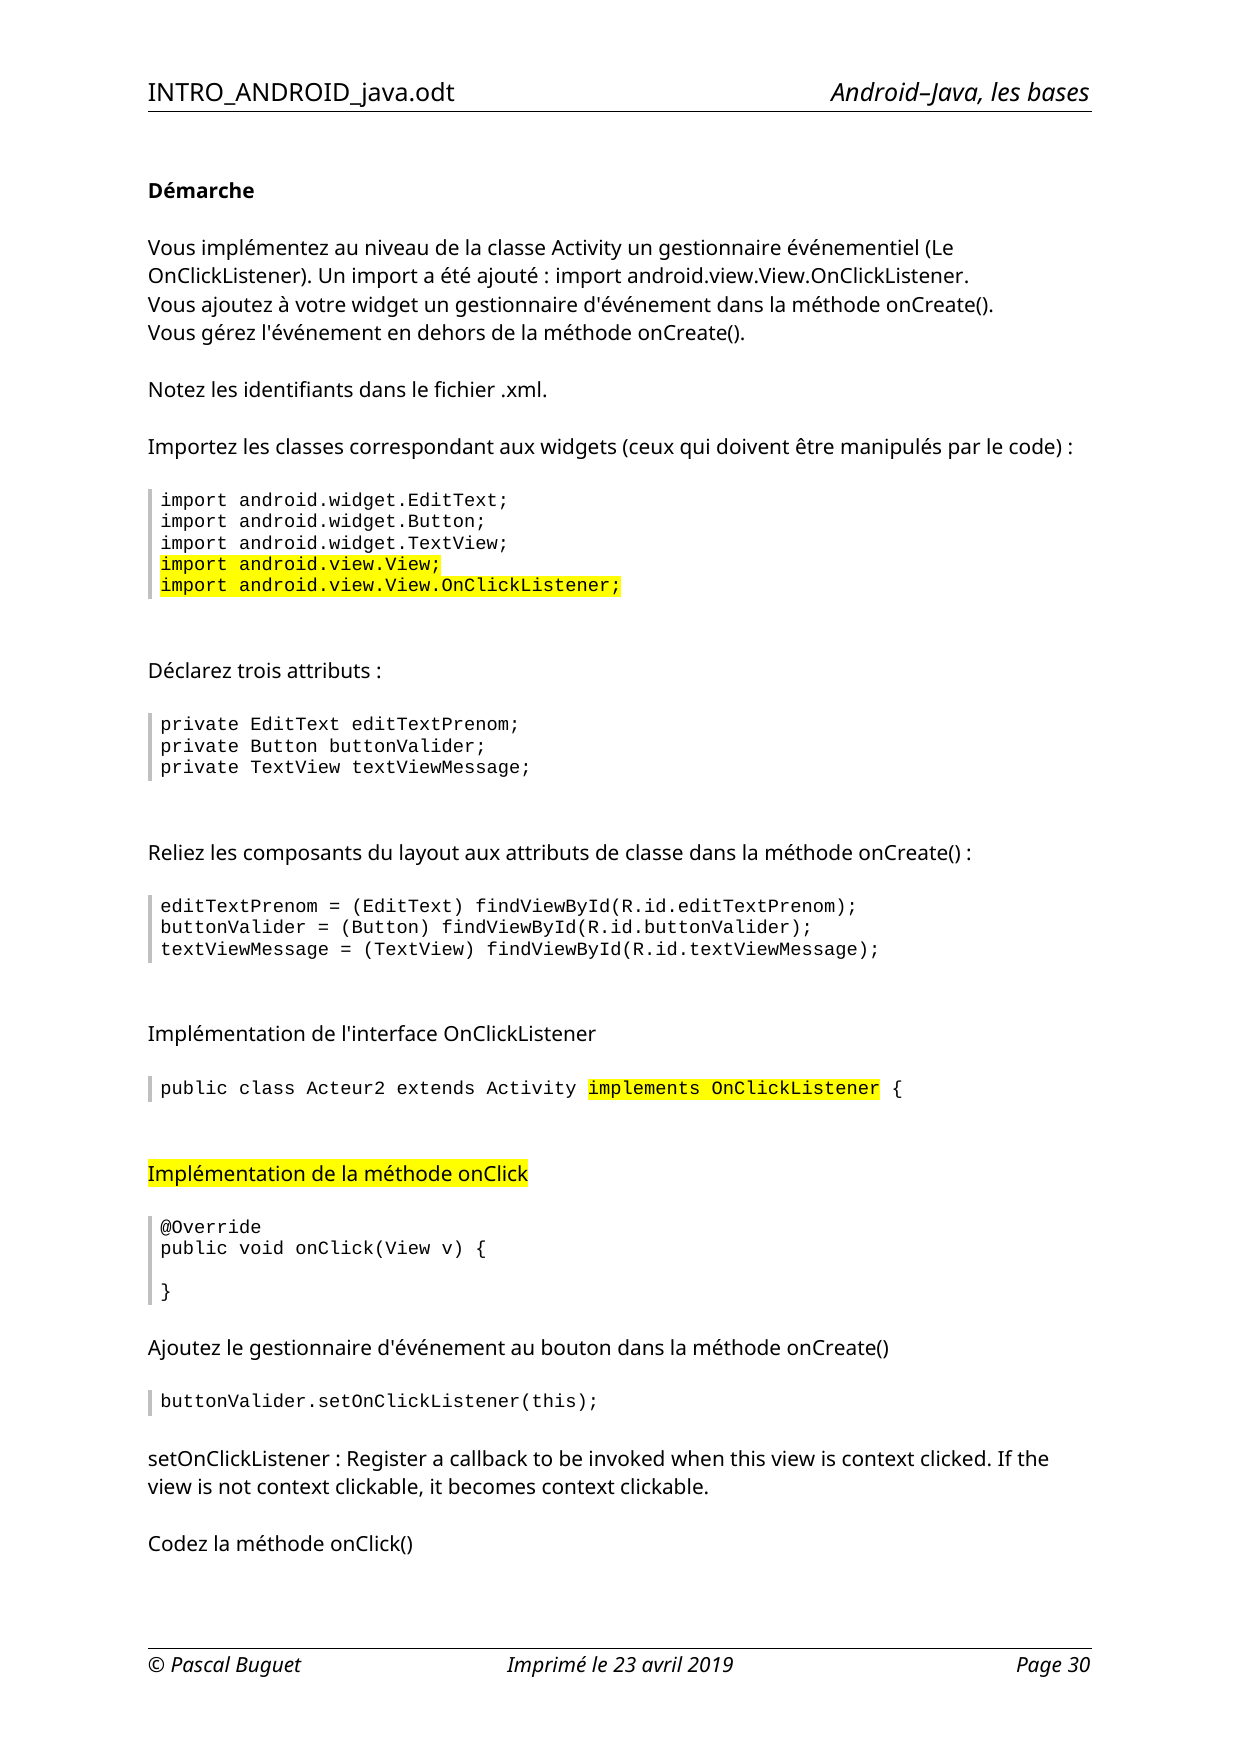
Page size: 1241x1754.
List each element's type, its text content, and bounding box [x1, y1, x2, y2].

text Vous gérez l'événement en dehors de la méthode onCreate(). [148, 318, 1092, 347]
text Déclarez trois attributs : [148, 656, 1092, 685]
text setOnClickListener : Register a callback to be invoked when this view is context clicked. If the view is not context clickable, it becomes context clickable. [148, 1444, 1092, 1501]
text Importez les classes correspondant aux widgets (ceux qui doivent être manipulés par le code) : [148, 432, 1092, 461]
text Reliez les composants du layout aux attributs de classe dans la méthode onCreate() : [148, 838, 1092, 866]
text import android.view.View; [152, 555, 1092, 576]
text textViewMessage = (TextView) findViewById(R.id.textViewMessage); [152, 939, 1092, 963]
text import android.widget.Button; [152, 512, 1092, 533]
text public void onClick(View v) { [152, 1239, 1092, 1260]
text public class Acteur2 extends Activity implements OnClickListener { [152, 1076, 1092, 1102]
text Démarche [148, 176, 1092, 204]
text Ajoutez le gestionnaire d'événement au bouton dans la méthode onCreate() [148, 1333, 1092, 1362]
text private EditText editTextPrenom; [152, 713, 1092, 736]
text private Button buttonValider; [152, 736, 1092, 758]
text } [152, 1281, 1092, 1305]
text import android.widget.TextView; [152, 533, 1092, 555]
text Codez la méthode onClick() [148, 1529, 1092, 1558]
text import android.widget.EditText; [152, 489, 1092, 512]
text import android.view.View.OnClickListener; [152, 576, 1092, 599]
text Vous implémentez au niveau de la classe Activity un gestionnaire événementiel (Le OnClickListener). Un import a été ajouté : import android.view.View.OnClickListener. [148, 233, 1092, 290]
text buttonValider.setOnClickListener(this); [152, 1390, 1092, 1416]
text buttonValider = (Button) findViewById(R.id.buttonValider); [152, 918, 1092, 939]
text Vous ajoutez à votre widget un gestionnaire d'événement dans la méthode onCreate(). [148, 290, 1092, 318]
text editTextPrenom = (EditText) findViewById(R.id.editTextPrenom); [152, 895, 1092, 918]
text Implémentation de l'interface OnClickListener [148, 1019, 1092, 1048]
text @Override [152, 1216, 1092, 1239]
text Notez les identifiants dans le fichier .xml. [148, 375, 1092, 404]
text Implémentation de la méthode onClick [148, 1159, 1092, 1187]
text private TextView textViewMessage; [152, 758, 1092, 781]
